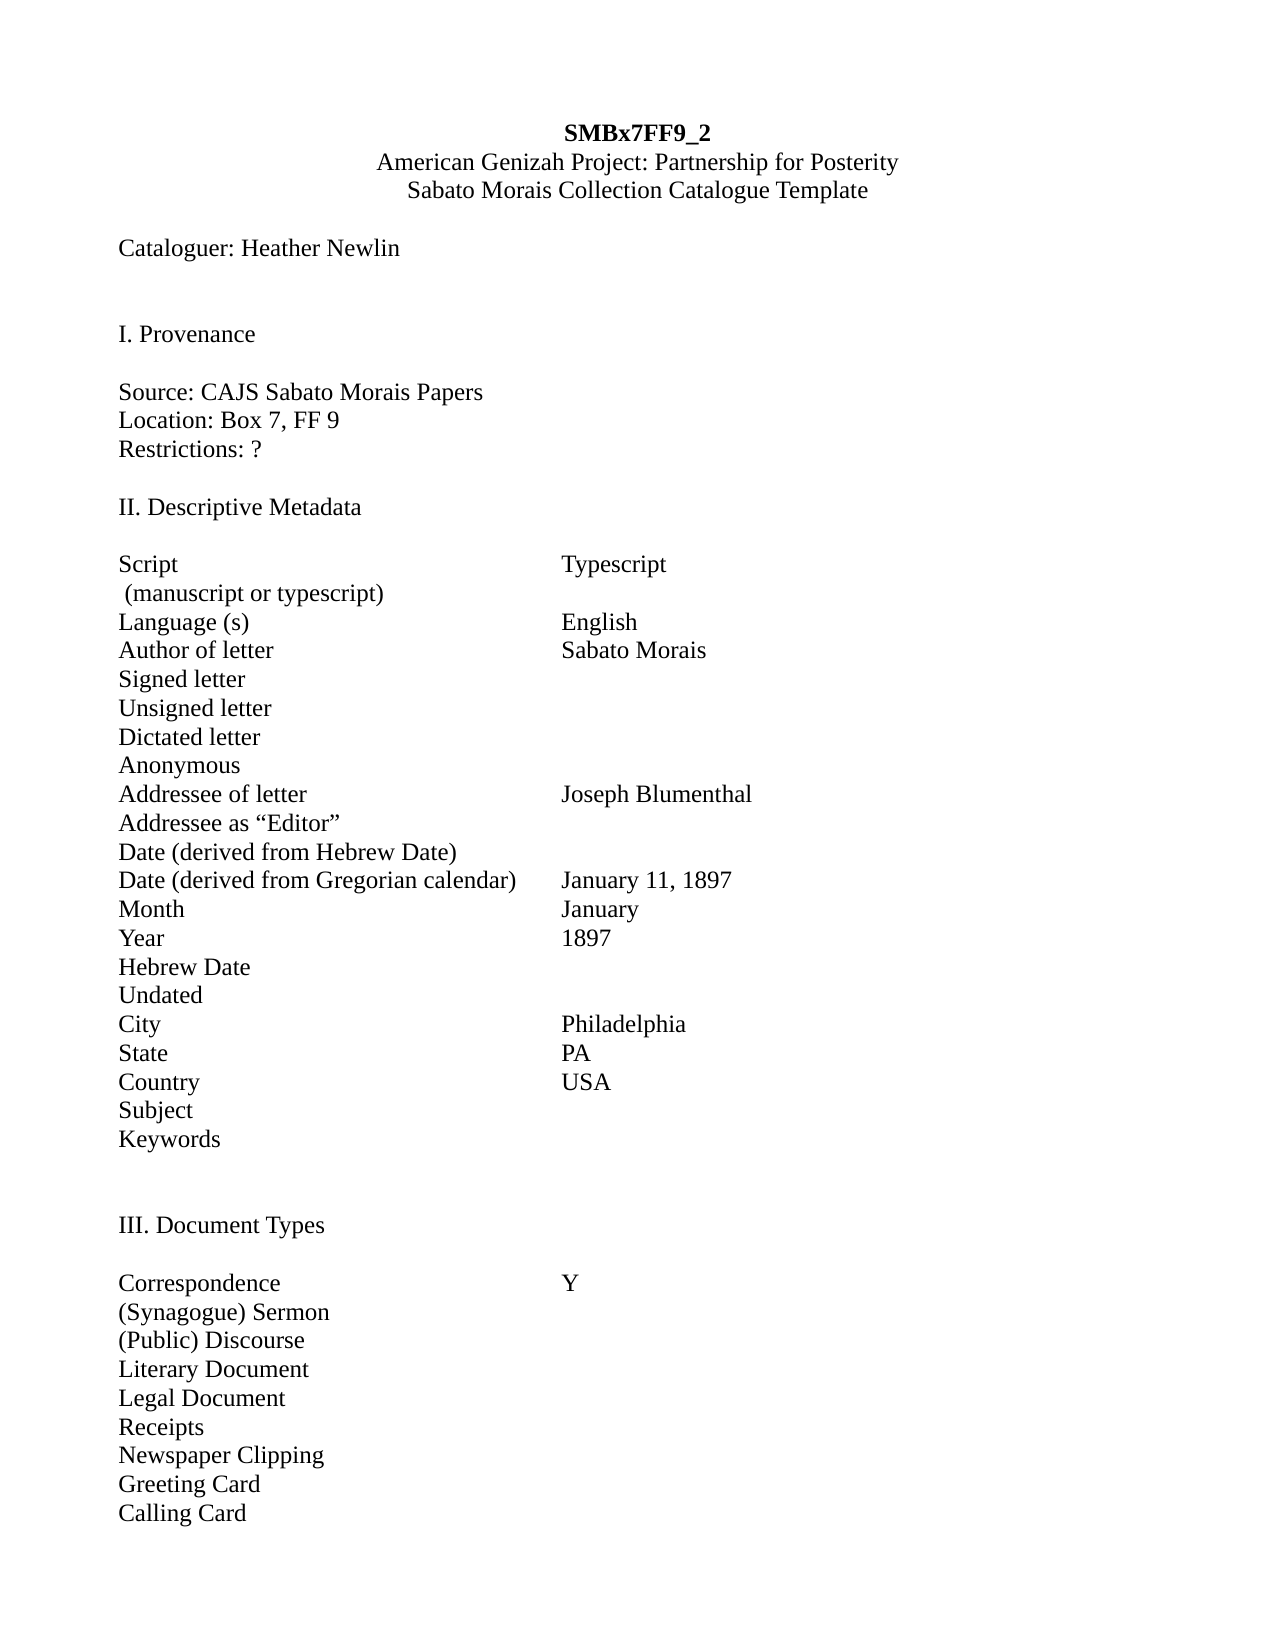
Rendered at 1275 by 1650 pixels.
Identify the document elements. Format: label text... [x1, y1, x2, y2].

text Month January [118, 894, 1157, 923]
text Author of letter Sabato Morais [118, 636, 1157, 664]
text Undated [118, 981, 1157, 1009]
text II. Descriptive Metadata [118, 492, 1157, 521]
text Hebrew Date [118, 952, 1157, 981]
text Subject [118, 1096, 1157, 1124]
text Addressee of letter Joseph Blumenthal [118, 779, 1157, 808]
text Sabato Morais Collection Catalogue Template [118, 176, 1157, 204]
text American Genizah Project: Partnership for Posterity [118, 147, 1157, 176]
text (manuscript or typescript) [118, 578, 1157, 607]
text Script Typescript [118, 549, 1157, 578]
text Date (derived from Gregorian calendar) January 11, 1897 [118, 866, 1157, 894]
text (Public) Discourse [118, 1326, 1157, 1354]
text Legal Document [118, 1383, 1157, 1412]
text Date (derived from Hebrew Date) [118, 837, 1157, 866]
text Unsigned letter [118, 693, 1157, 722]
text Literary Document [118, 1354, 1157, 1383]
text Addressee as “Editor” [118, 808, 1157, 837]
text Source: CAJS Sabato Morais Papers [118, 377, 1157, 406]
text Anonymous [118, 751, 1157, 779]
text SMBx7FF9_2 [118, 118, 1157, 147]
text Receipts [118, 1412, 1157, 1441]
text State PA [118, 1038, 1157, 1067]
text Correspondence Y [118, 1268, 1157, 1297]
text I. Provenance [118, 319, 1157, 348]
text Calling Card [118, 1498, 1157, 1527]
text Signed letter [118, 664, 1157, 693]
text Location: Box 7, FF 9 [118, 406, 1157, 434]
text City Philadelphia [118, 1009, 1157, 1038]
text (Synagogue) Sermon [118, 1297, 1157, 1326]
text III. Document Types [118, 1211, 1157, 1239]
text Greeting Card [118, 1469, 1157, 1498]
text Language (s) English [118, 607, 1157, 636]
text Newspaper Clipping [118, 1441, 1157, 1469]
text Year 1897 [118, 923, 1157, 952]
text Restrictions: ? [118, 434, 1157, 463]
text Keywords [118, 1124, 1157, 1153]
text Country USA [118, 1067, 1157, 1096]
text Cataloguer: Heather Newlin [118, 233, 1157, 262]
text Dictated letter [118, 722, 1157, 751]
